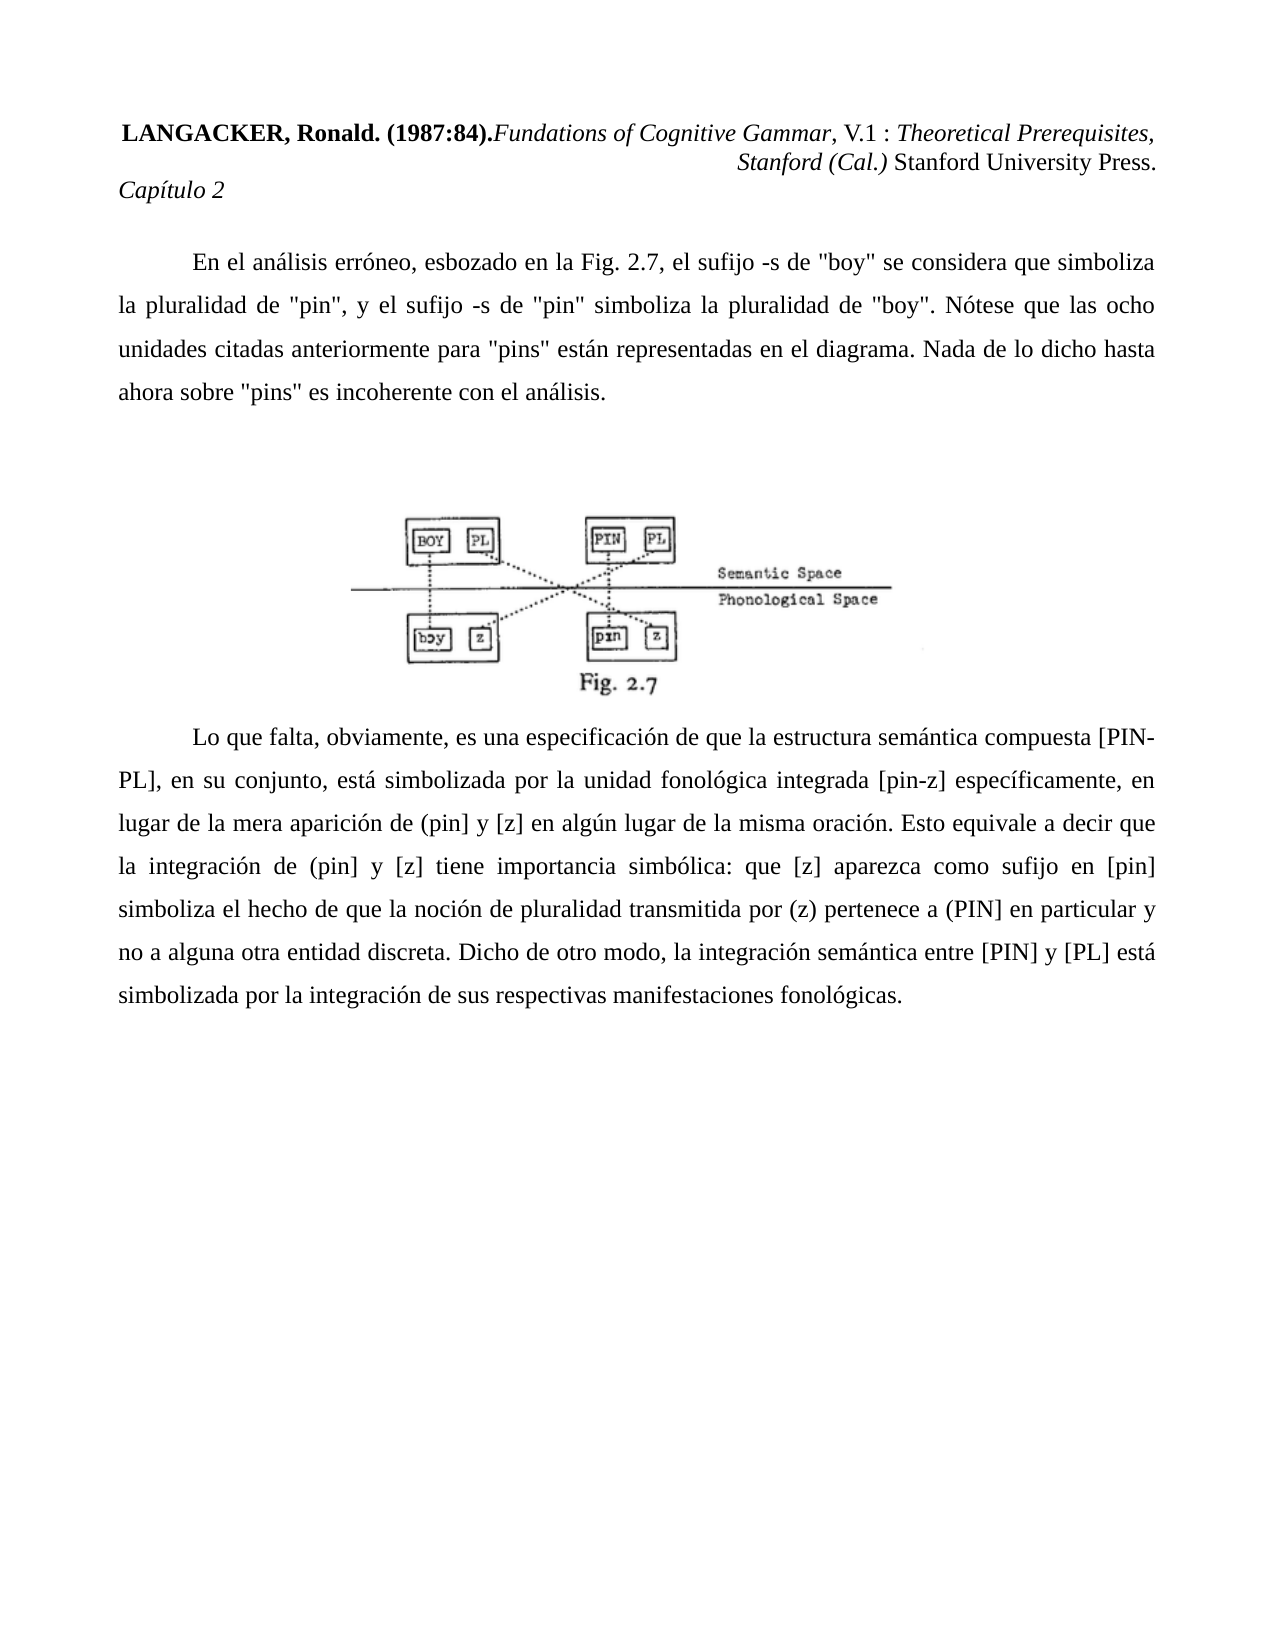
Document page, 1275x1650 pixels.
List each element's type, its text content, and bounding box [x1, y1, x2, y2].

text Capítulo 2 [118, 176, 1157, 204]
text Lo que falta, obviamente, es una especificación de que la estructura semántica compuesta [PIN-PL], en su conjunto, está simbolizada por la unidad fonológica integrada [pin-z] específicamente, en lugar de la mera aparición de (pin] y [z] en algún lugar de la misma oración. Esto equivale a decir que la integración de (pin] y [z] tiene importancia simbólica: que [z] aparezca como sufijo en [pin] simboliza el hecho de que la noción de pluralidad transmitida por (z) pertenece a (PIN] en particular y no a alguna otra entidad discreta. Dicho de otro modo, la integración semántica entre [PIN] y [PL] está simbolizada por la integración de sus respectivas manifestaciones fonológicas. [118, 722, 1157, 1009]
text En el análisis erróneo, esbozado en la Fig. 2.7, el sufijo -s de "boy" se considera que simboliza la pluralidad de "pin", y el sufijo -s de "pin" simboliza la pluralidad de "boy". Nótese que las ocho unidades citadas anteriormente para "pins" están representadas en el diagrama. Nada de lo dicho hasta ahora sobre "pins" es incoherente con el análisis. [118, 247, 1157, 406]
text LANGACKER, Ronald. (1987:84).Fundations of Cognitive Gammar, V.1 : Theoretical Prerequisites, Stanford (Cal.) Stanford University Press. [118, 118, 1157, 176]
picture [350, 506, 925, 715]
